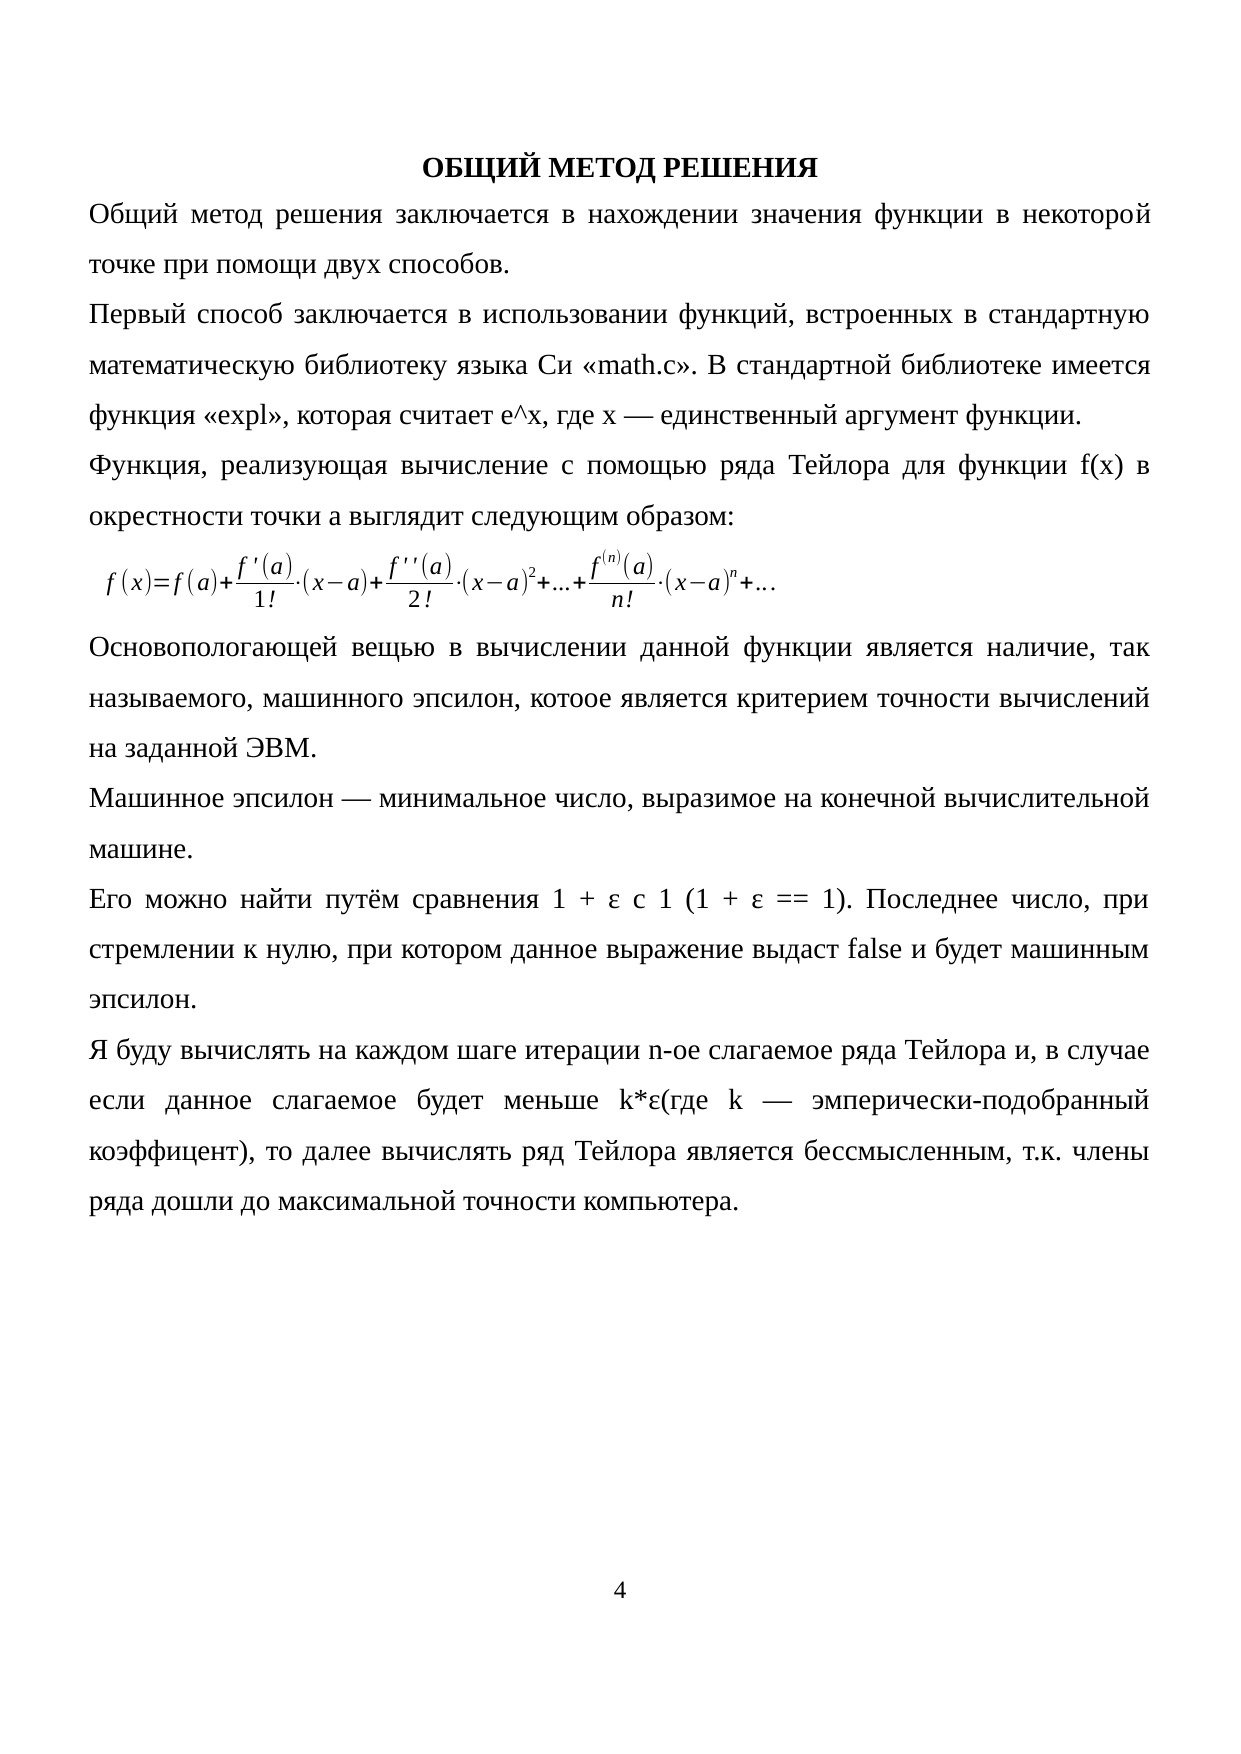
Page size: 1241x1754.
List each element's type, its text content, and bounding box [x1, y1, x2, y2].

text Я буду вычислять на каждом шаге итерации n-ое слагаемое ряда Тейлора и, в случае если данное слагаемое будет меньше k*ε(где k — эмперически-подобранный коэффицент), то далее вычислять ряд Тейлора является бессмысленным, т.к. члены ряда дошли до максимальной точности компьютера. [88, 1032, 1151, 1216]
text Общий метод решения заключается в нахождении значения функции в некоторой точке при помощи двух способов. [88, 196, 1151, 280]
text Первый способ заключается в использовании функций, встроенных в стандартную математическую библиотеку языка Си «math.c». В стандартной библиотеке имеется функция «expl», которая считает e^x, где x — единственный аргумент функции. [88, 297, 1151, 431]
text Его можно найти путём сравнения 1 + ε с 1 (1 + ε == 1). Последнее число, при стремлении к нулю, при котором данное выражение выдаст false и будет машинным эпсилон. [88, 881, 1151, 1015]
text Основопологающей вещью в вычислении данной функции является наличие, так называемого, машинного эпсилон, котоое является критерием точности вычислений на заданной ЭВМ. [88, 629, 1151, 764]
text Машинное эпсилон — минимальное число, выразимое на конечной вычислительной машине. [88, 780, 1151, 864]
text Функция, реализующая вычисление с помощью ряда Тейлора для функции f(x) в окрестности точки a выглядит следующим образом: [88, 447, 1151, 531]
subtitle Общий метод решения [88, 150, 1151, 183]
